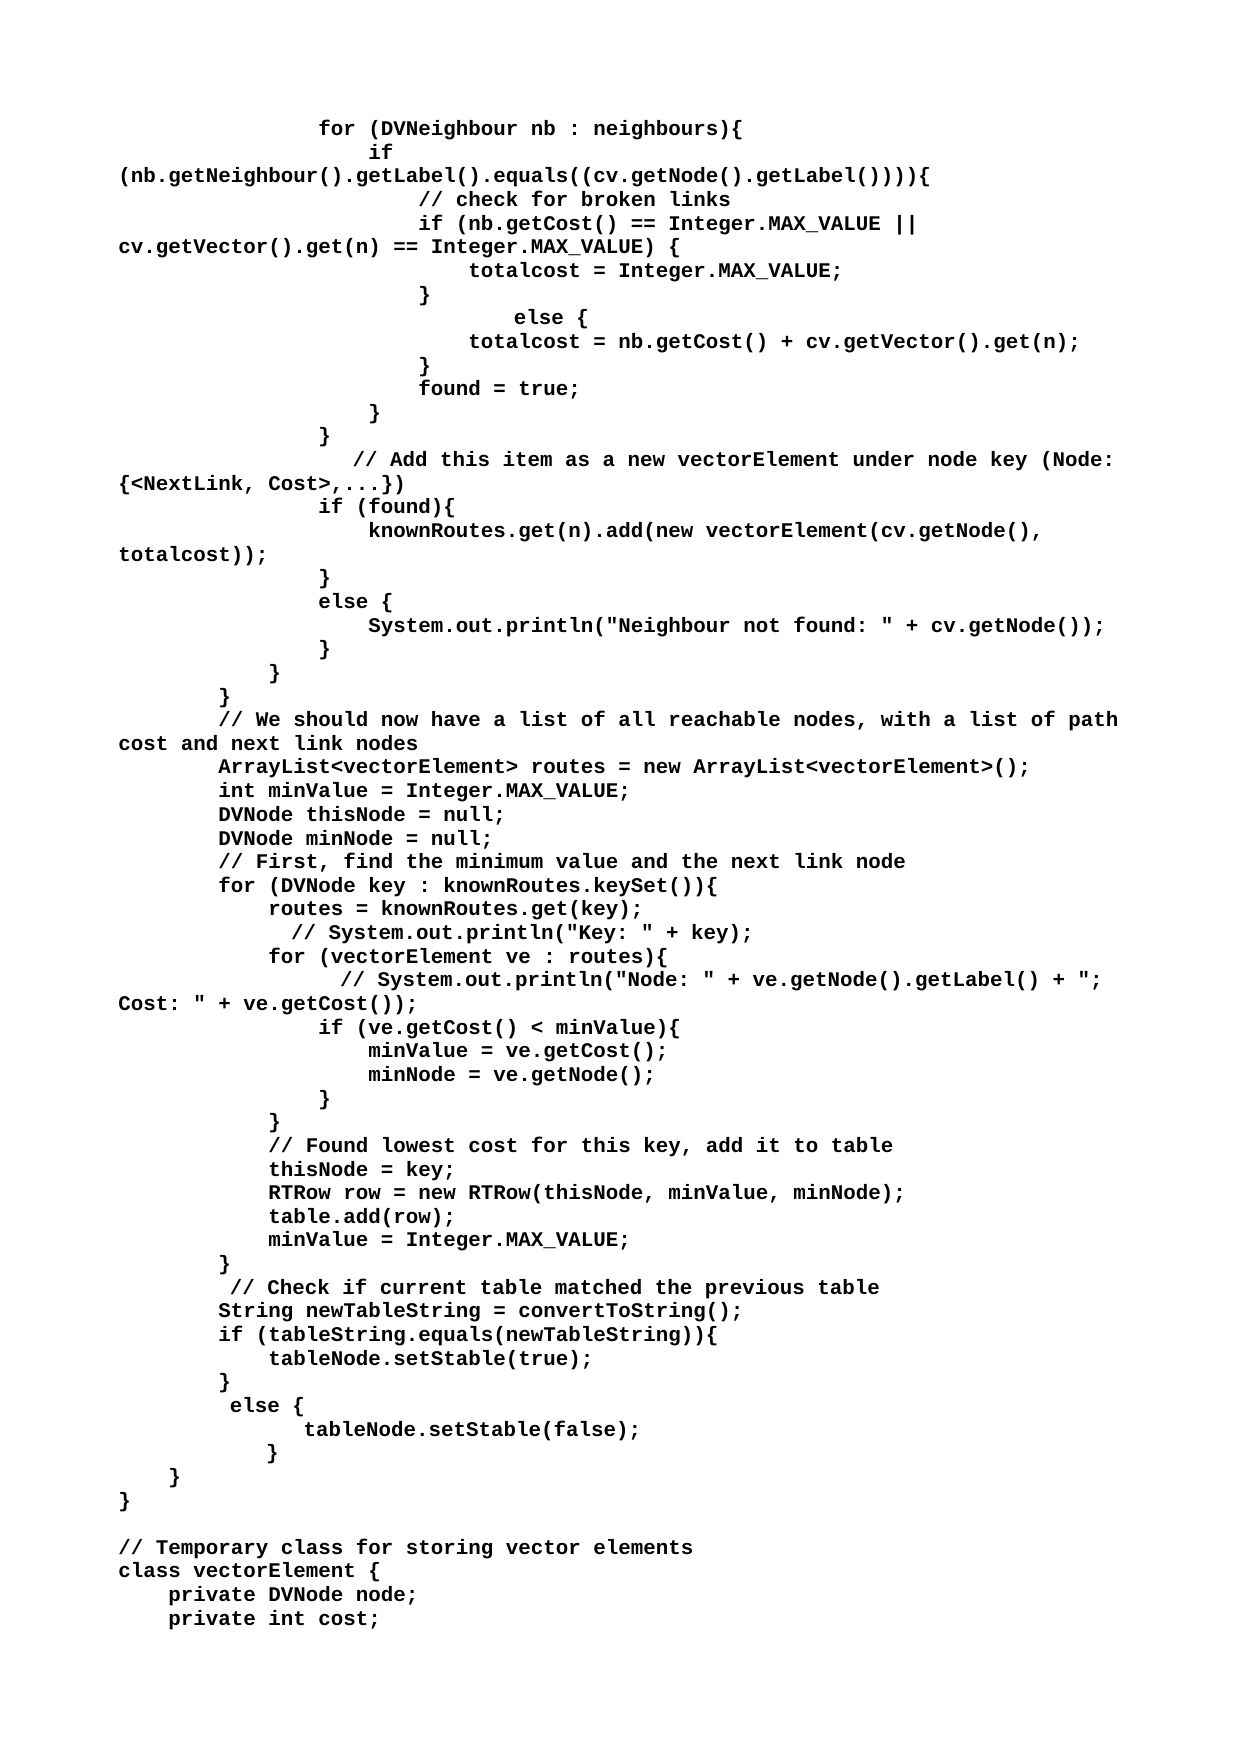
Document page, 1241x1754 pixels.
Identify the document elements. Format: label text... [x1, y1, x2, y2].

text private DVNode node; [118, 1584, 1122, 1608]
text } [118, 1489, 1122, 1513]
text // Temporary class for storing vector elements [118, 1537, 1122, 1561]
text } [118, 686, 1122, 709]
text tableNode.setStable(true); [118, 1348, 1122, 1371]
text if (nb.getCost() == Integer.MAX_VALUE || cv.getVector().get(n) == Integer.MAX_VALUE) { [118, 213, 1122, 260]
text // We should now have a list of all reachable nodes, with a list of path cost and next link nodes [118, 709, 1122, 757]
text DVNode minNode = null; [118, 827, 1122, 851]
text } [118, 284, 1122, 307]
text if (ve.getCost() < minValue){ [118, 1017, 1122, 1040]
text String newTableString = convertToString(); [118, 1300, 1122, 1324]
text table.add(row); [118, 1206, 1122, 1229]
text int minValue = Integer.MAX_VALUE; [118, 780, 1122, 804]
text class vectorElement { [118, 1561, 1122, 1584]
text // First, find the minimum value and the next link node [118, 851, 1122, 875]
text totalcost = nb.getCost() + cv.getVector().get(n); [118, 331, 1122, 354]
text if (tableString.equals(newTableString)){ [118, 1324, 1122, 1348]
text minNode = ve.getNode(); [118, 1064, 1122, 1088]
text // Found lowest cost for this key, add it to table [118, 1135, 1122, 1158]
text // Add this item as a new vectorElement under node key (Node: {<NextLink, Cost>,...}) [118, 449, 1122, 496]
text totalcost = Integer.MAX_VALUE; [118, 260, 1122, 284]
text DVNode thisNode = null; [118, 804, 1122, 827]
text private int cost; [118, 1608, 1122, 1631]
text for (DVNode key : knownRoutes.keySet()){ [118, 875, 1122, 898]
text } [118, 662, 1122, 686]
text ArrayList<vectorElement> routes = new ArrayList<vectorElement>(); [118, 757, 1122, 780]
text for (vectorElement ve : routes){ [118, 946, 1122, 969]
text } [118, 426, 1122, 449]
text // Check if current table matched the previous table [118, 1277, 1122, 1300]
text RTRow row = new RTRow(thisNode, minValue, minNode); [118, 1182, 1122, 1206]
text for (DVNeighbour nb : neighbours){ [118, 118, 1122, 142]
text else { [118, 307, 1122, 331]
text // System.out.println("Node: " + ve.getNode().getLabel() + "; Cost: " + ve.getCost()); [118, 969, 1122, 1017]
text minValue = ve.getCost(); [118, 1040, 1122, 1064]
text else { [118, 1395, 1122, 1419]
text } [118, 1442, 1122, 1466]
text minValue = Integer.MAX_VALUE; [118, 1229, 1122, 1253]
text thisNode = key; [118, 1158, 1122, 1182]
text } [118, 1371, 1122, 1395]
text if (nb.getNeighbour().getLabel().equals((cv.getNode().getLabel()))){ [118, 142, 1122, 189]
text else { [118, 591, 1122, 615]
text } [118, 1088, 1122, 1111]
text routes = knownRoutes.get(key); [118, 898, 1122, 922]
text } [118, 1253, 1122, 1277]
text } [118, 567, 1122, 591]
text if (found){ [118, 496, 1122, 520]
text System.out.println("Neighbour not found: " + cv.getNode()); [118, 615, 1122, 638]
text tableNode.setStable(false); [118, 1419, 1122, 1442]
text } [118, 638, 1122, 662]
text } [118, 1111, 1122, 1135]
text knownRoutes.get(n).add(new vectorElement(cv.getNode(), totalcost)); [118, 520, 1122, 567]
text // check for broken links [118, 189, 1122, 213]
text } [118, 402, 1122, 426]
text } [118, 354, 1122, 378]
text } [118, 1466, 1122, 1489]
text // System.out.println("Key: " + key); [118, 922, 1122, 946]
text found = true; [118, 378, 1122, 402]
